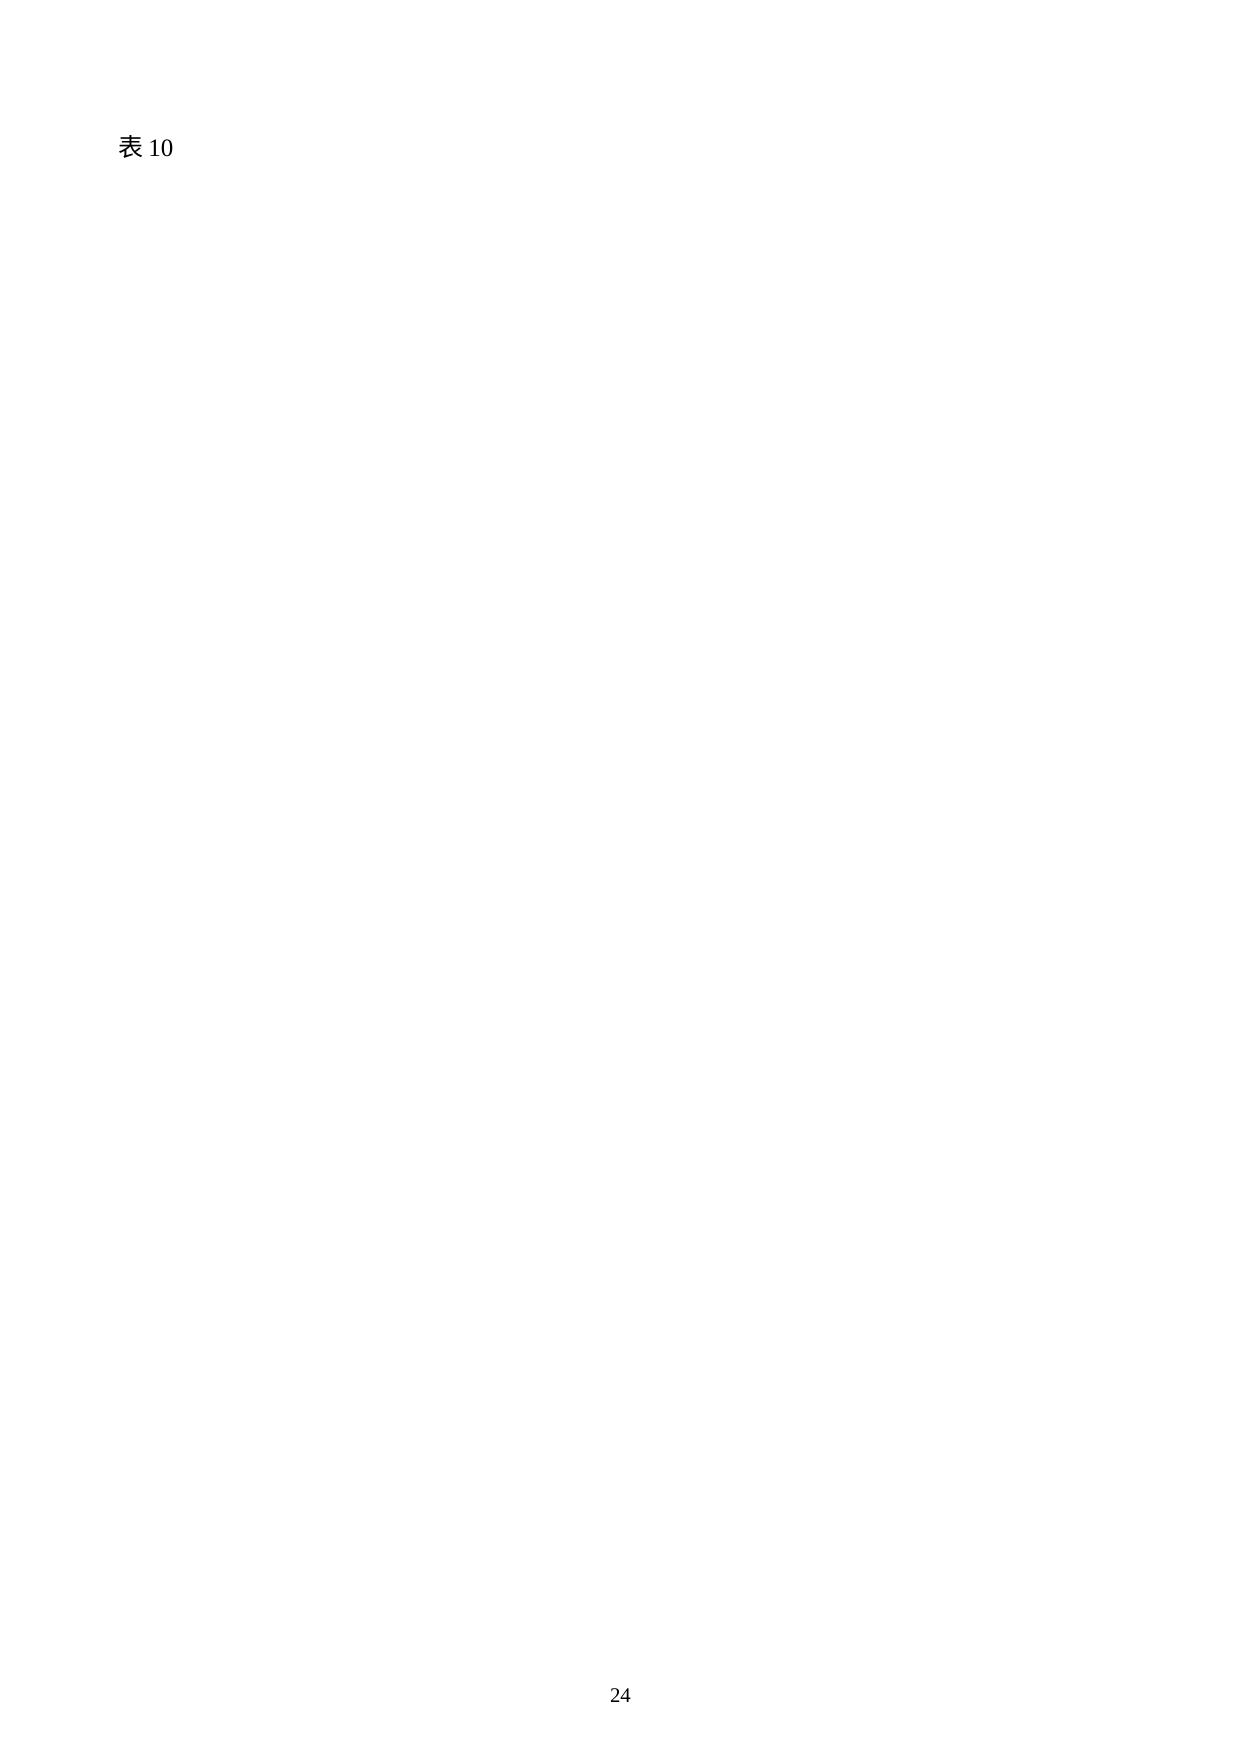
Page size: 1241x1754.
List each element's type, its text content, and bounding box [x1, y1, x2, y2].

text 表10 [118, 127, 1122, 163]
